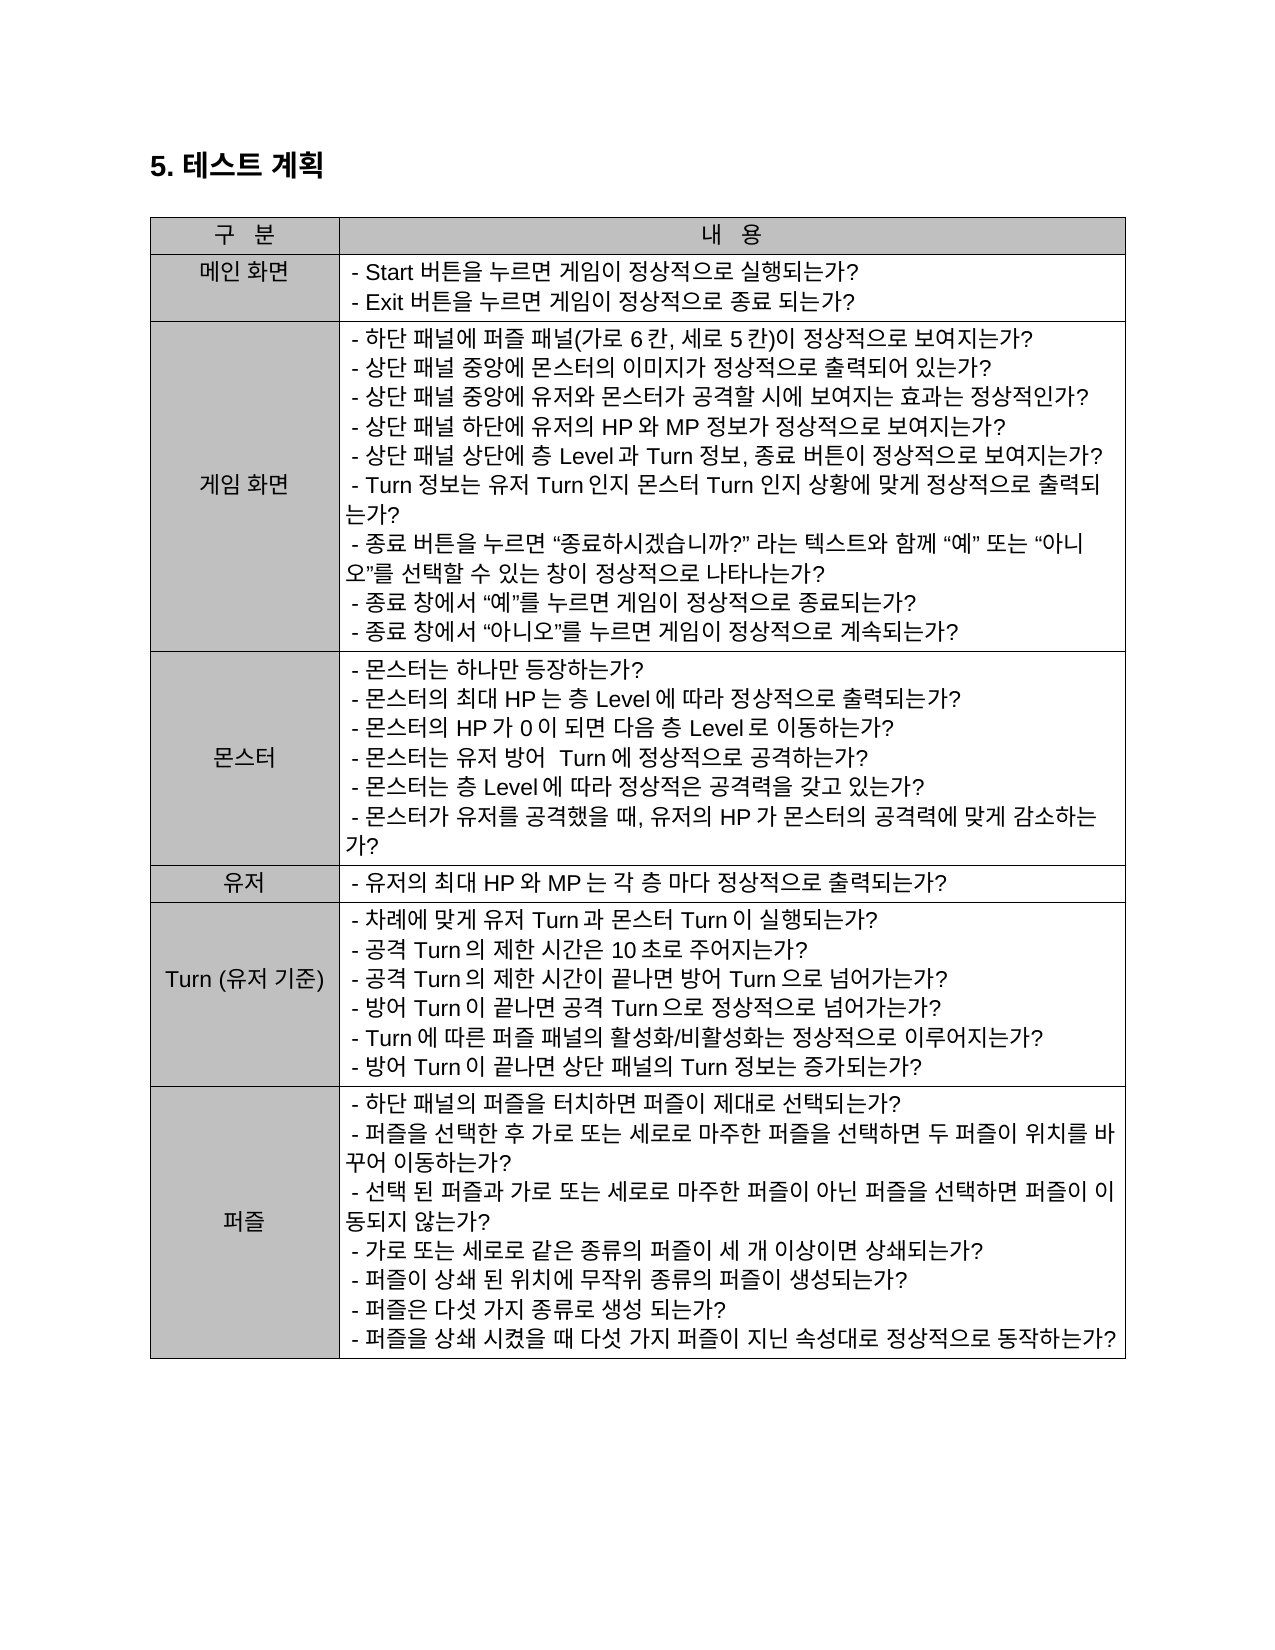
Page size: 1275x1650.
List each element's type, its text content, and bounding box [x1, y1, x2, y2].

table_cell 메인 화면 [151, 255, 339, 321]
table_header 구 분 [151, 218, 339, 254]
table_cell - 하단 패널의 퍼즐을 터치하면 퍼즐이 제대로 선택되는가? - 퍼즐을 선택한 후 가로 또는 세로로 마주한 퍼즐을 선택하면 두 퍼즐이 위치를 바꾸어 이동하는가? - 선택 된 퍼즐과 가로 또는 세로로 마주한 퍼즐이 아닌 퍼즐을 선택하면 퍼즐이 이동되지 않는가? - 가로 또는 세로로 같은 종류의 퍼즐이 세 개 이상이면 상쇄되는가? - 퍼즐이 상쇄 된 위치에 무작위 종류의 퍼즐이 생성되는가? - 퍼즐은 다섯 가지 종류로 생성 되는가? - 퍼즐을 상쇄 시켰을 때 다섯 가지 퍼즐이 지닌 속성대로 정상적으로 동작하는가? [340, 1087, 1125, 1358]
text 5. 테스트 계획 [150, 150, 1125, 183]
table_cell - Start 버튼을 누르면 게임이 정상적으로 실행되는가? - Exit 버튼을 누르면 게임이 정상적으로 종료 되는가? [340, 255, 1125, 321]
table_cell Turn (유저 기준) [151, 903, 339, 1086]
table_cell - 유저의 최대 HP와 MP는 각 층 마다 정상적으로 출력되는가? [340, 866, 1125, 902]
table_header 내 용 [340, 218, 1125, 254]
table_cell - 하단 패널에 퍼즐 패널(가로 6칸, 세로 5칸)이 정상적으로 보여지는가? - 상단 패널 중앙에 몬스터의 이미지가 정상적으로 출력되어 있는가? - 상단 패널 중앙에 유저와 몬스터가 공격할 시에 보여지는 효과는 정상적인가? - 상단 패널 하단에 유저의 HP와 MP 정보가 정상적으로 보여지는가? - 상단 패널 상단에 층 Level과 Turn 정보, 종료 버튼이 정상적으로 보여지는가? - Turn 정보는 유저 Turn인지 몬스터 Turn 인지 상황에 맞게 정상적으로 출력되는가? - 종료 버튼을 누르면 “종료하시겠습니까?” 라는 텍스트와 함께 “예” 또는 “아니오”를 선택할 수 있는 창이 정상적으로 나타나는가? - 종료 창에서 “예”를 누르면 게임이 정상적으로 종료되는가? - 종료 창에서 “아니오”를 누르면 게임이 정상적으로 계속되는가? [340, 322, 1125, 651]
table_cell 게임 화면 [151, 322, 339, 651]
table_cell 유저 [151, 866, 339, 902]
table_cell 퍼즐 [151, 1087, 339, 1358]
table_cell 몬스터 [151, 652, 339, 865]
table_cell - 몬스터는 하나만 등장하는가? - 몬스터의 최대 HP는 층 Level에 따라 정상적으로 출력되는가? - 몬스터의 HP가 0이 되면 다음 층 Level로 이동하는가? - 몬스터는 유저 방어 Turn에 정상적으로 공격하는가? - 몬스터는 층 Level에 따라 정상적은 공격력을 갖고 있는가? - 몬스터가 유저를 공격했을 때, 유저의 HP가 몬스터의 공격력에 맞게 감소하는가? [340, 652, 1125, 865]
table_cell - 차례에 맞게 유저 Turn과 몬스터 Turn이 실행되는가? - 공격 Turn의 제한 시간은 10초로 주어지는가? - 공격 Turn의 제한 시간이 끝나면 방어 Turn으로 넘어가는가? - 방어 Turn이 끝나면 공격 Turn으로 정상적으로 넘어가는가? - Turn에 따른 퍼즐 패널의 활성화/비활성화는 정상적으로 이루어지는가? - 방어 Turn이 끝나면 상단 패널의 Turn 정보는 증가되는가? [340, 903, 1125, 1086]
